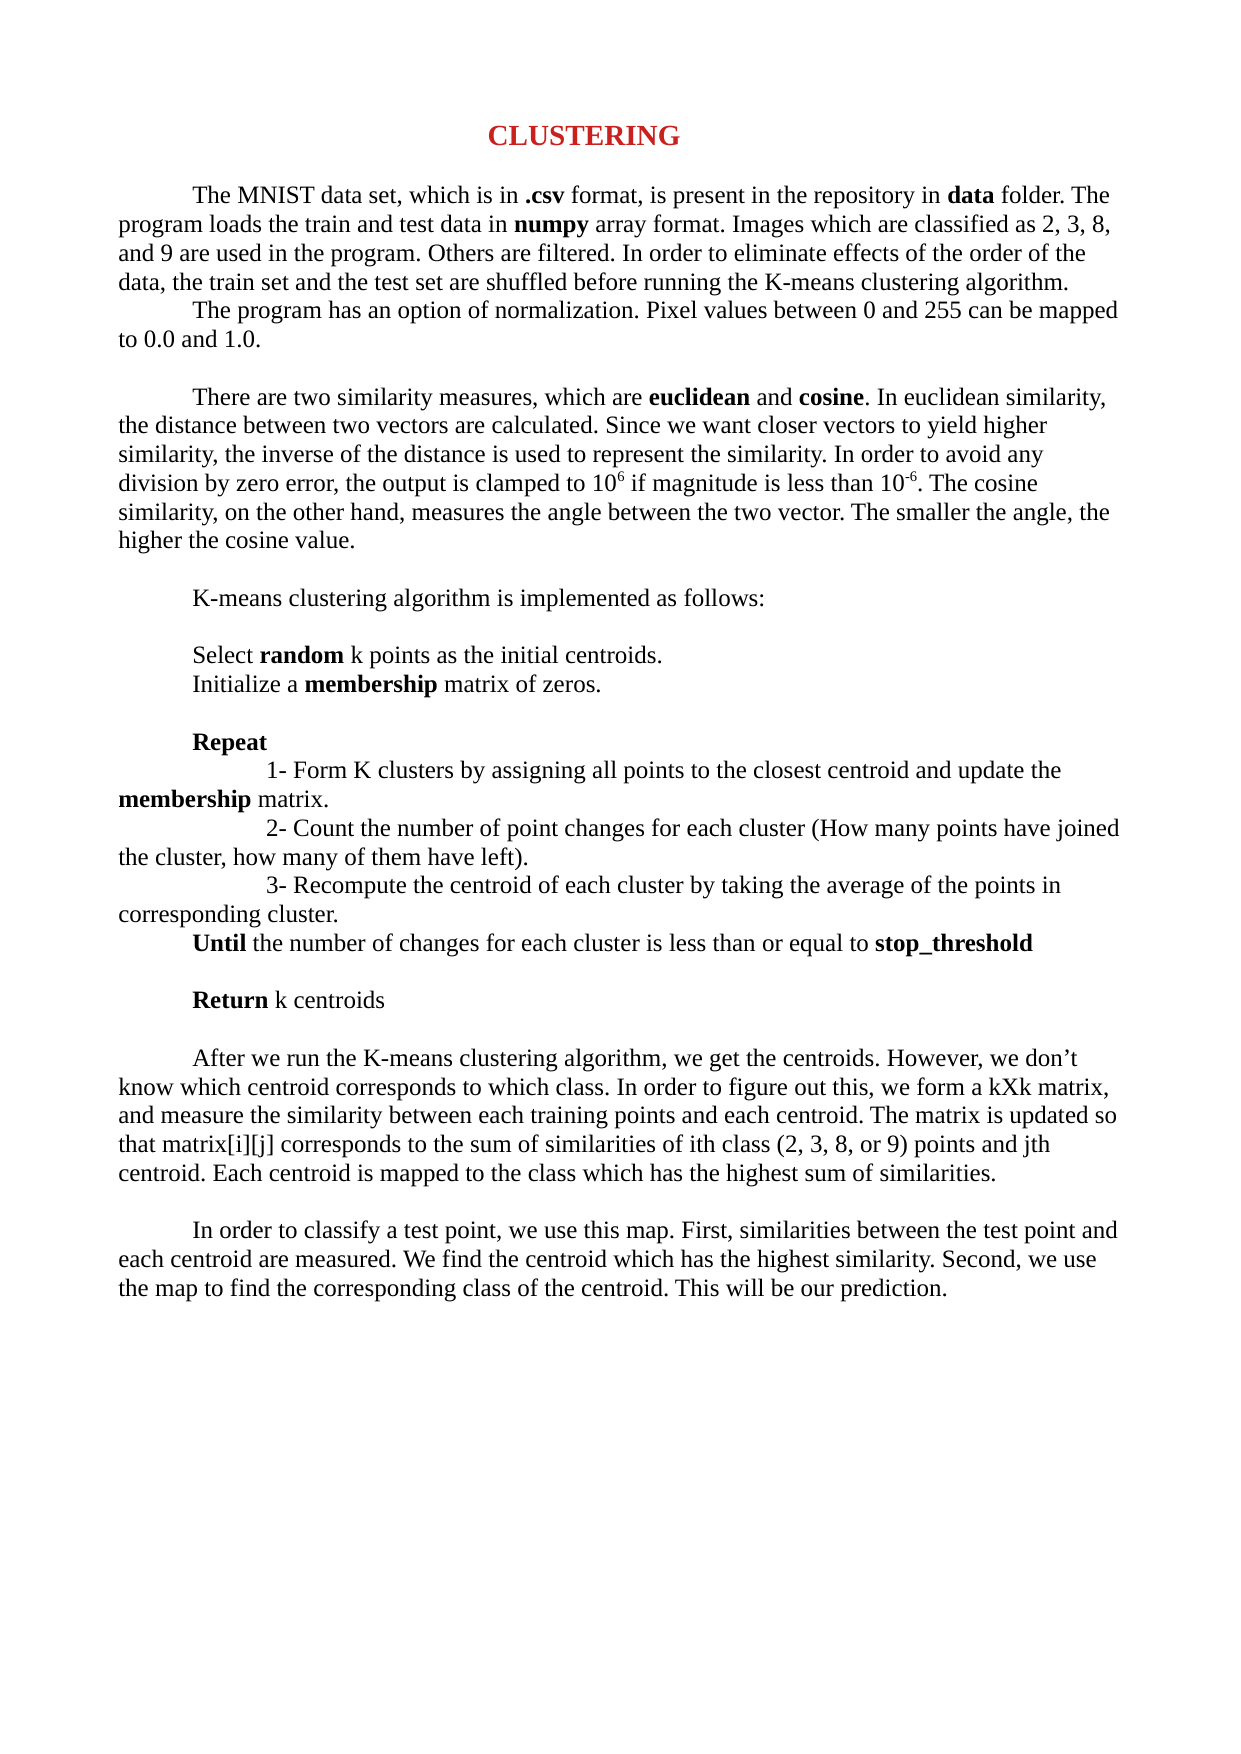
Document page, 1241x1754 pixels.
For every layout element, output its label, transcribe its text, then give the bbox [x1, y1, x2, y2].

text Return k centroids [118, 985, 1122, 1014]
text CLUSTERING [118, 118, 1122, 152]
text Until the number of changes for each cluster is less than or equal to stop_threshold [118, 928, 1122, 957]
text K-means clustering algorithm is implemented as follows: [118, 583, 1122, 612]
text The MNIST data set, which is in .csv format, is present in the repository in data folder. The program loads the train and test data in numpy array format. Images which are classified as 2, 3, 8, and 9 are used in the program. Others are filtered. In order to eliminate effects of the order of the data, the train set and the test set are shuffled before running the K-means clustering algorithm. [118, 180, 1122, 295]
text In order to classify a test point, we use this map. First, similarities between the test point and each centroid are measured. We find the centroid which has the highest similarity. Second, we use the map to find the corresponding class of the centroid. This will be our prediction. [118, 1215, 1122, 1302]
text Select random k points as the initial centroids. [118, 640, 1122, 669]
text 1- Form K clusters by assigning all points to the closest centroid and update the membership matrix. [118, 755, 1122, 813]
text The program has an option of normalization. Pixel values between 0 and 255 can be mapped to 0.0 and 1.0. [118, 295, 1122, 353]
text After we run the K-means clustering algorithm, we get the centroids. However, we don’t know which centroid corresponds to which class. In order to figure out this, we form a kXk matrix, and measure the similarity between each training points and each centroid. The matrix is updated so that matrix[i][j] corresponds to the sum of similarities of ith class (2, 3, 8, or 9) points and jth centroid. Each centroid is mapped to the class which has the highest sum of similarities. [118, 1043, 1122, 1187]
text There are two similarity measures, which are euclidean and cosine. In euclidean similarity, the distance between two vectors are calculated. Since we want closer vectors to yield higher similarity, the inverse of the distance is used to represent the similarity. In order to avoid any division by zero error, the output is clamped to 106 if magnitude is less than 10-6. The cosine similarity, on the other hand, measures the angle between the two vector. The smaller the angle, the higher the cosine value. [118, 382, 1122, 554]
text Repeat [118, 727, 1122, 755]
text Initialize a membership matrix of zeros. [118, 669, 1122, 698]
text 3- Recompute the centroid of each cluster by taking the average of the points in corresponding cluster. [118, 870, 1122, 928]
text 2- Count the number of point changes for each cluster (How many points have joined the cluster, how many of them have left). [118, 813, 1122, 870]
